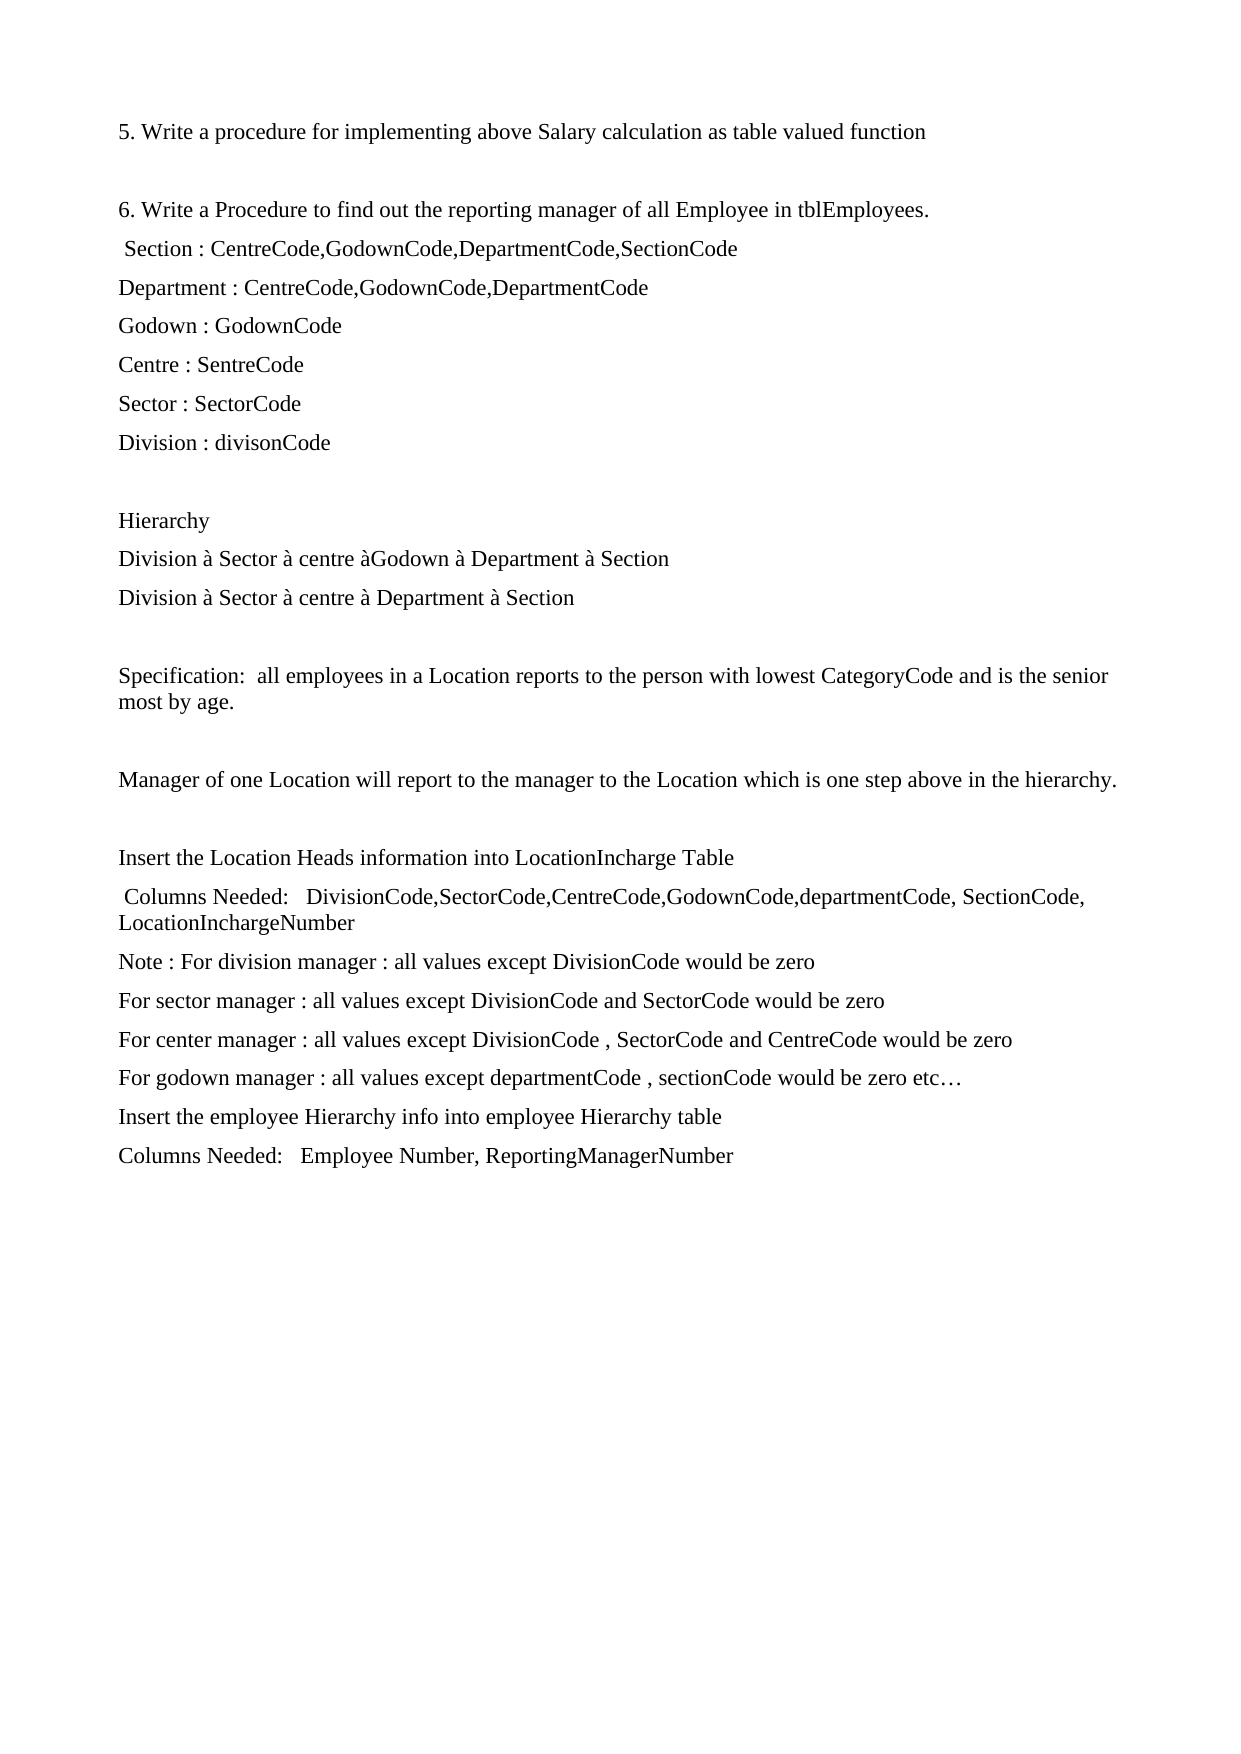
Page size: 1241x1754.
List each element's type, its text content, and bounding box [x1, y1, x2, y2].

text Hierarchy [118, 507, 1122, 533]
text For godown manager : all values except departmentCode , sectionCode would be zero etc… [118, 1064, 1122, 1091]
text For sector manager : all values except DivisionCode and SectorCode would be zero [118, 987, 1122, 1013]
text Note : For division manager : all values except DivisionCode would be zero [118, 948, 1122, 974]
text Godown : GodownCode [118, 312, 1122, 339]
text Insert the employee Hierarchy info into employee Hierarchy table [118, 1103, 1122, 1130]
text Sector : SectorCode [118, 390, 1122, 416]
text Manager of one Location will report to the manager to the Location which is one step above in the hierarchy. [118, 766, 1122, 792]
text Columns Needed: DivisionCode,SectorCode,CentreCode,GodownCode,departmentCode, SectionCode, LocationInchargeNumber [118, 883, 1122, 935]
text Division : divisonCode [118, 429, 1122, 455]
text Specification: all employees in a Location reports to the person with lowest CategoryCode and is the senior most by age. [118, 662, 1122, 715]
text Columns Needed: Employee Number, ReportingManagerNumber [118, 1142, 1122, 1168]
text Department : CentreCode,GodownCode,DepartmentCode [118, 273, 1122, 300]
text Division à Sector à centre àGodown à Department à Section [118, 546, 1122, 572]
text Insert the Location Heads information into LocationIncharge Table [118, 844, 1122, 870]
text For center manager : all values except DivisionCode , SectorCode and CentreCode would be zero [118, 1026, 1122, 1052]
text Section : CentreCode,GodownCode,DepartmentCode,SectionCode [118, 235, 1122, 261]
text 5. Write a procedure for implementing above Salary calculation as table valued function [118, 118, 1122, 144]
text Division à Sector à centre à Department à Section [118, 584, 1122, 611]
text 6. Write a Procedure to find out the reporting manager of all Employee in tblEmployees. [118, 196, 1122, 222]
text Centre : SentreCode [118, 351, 1122, 378]
